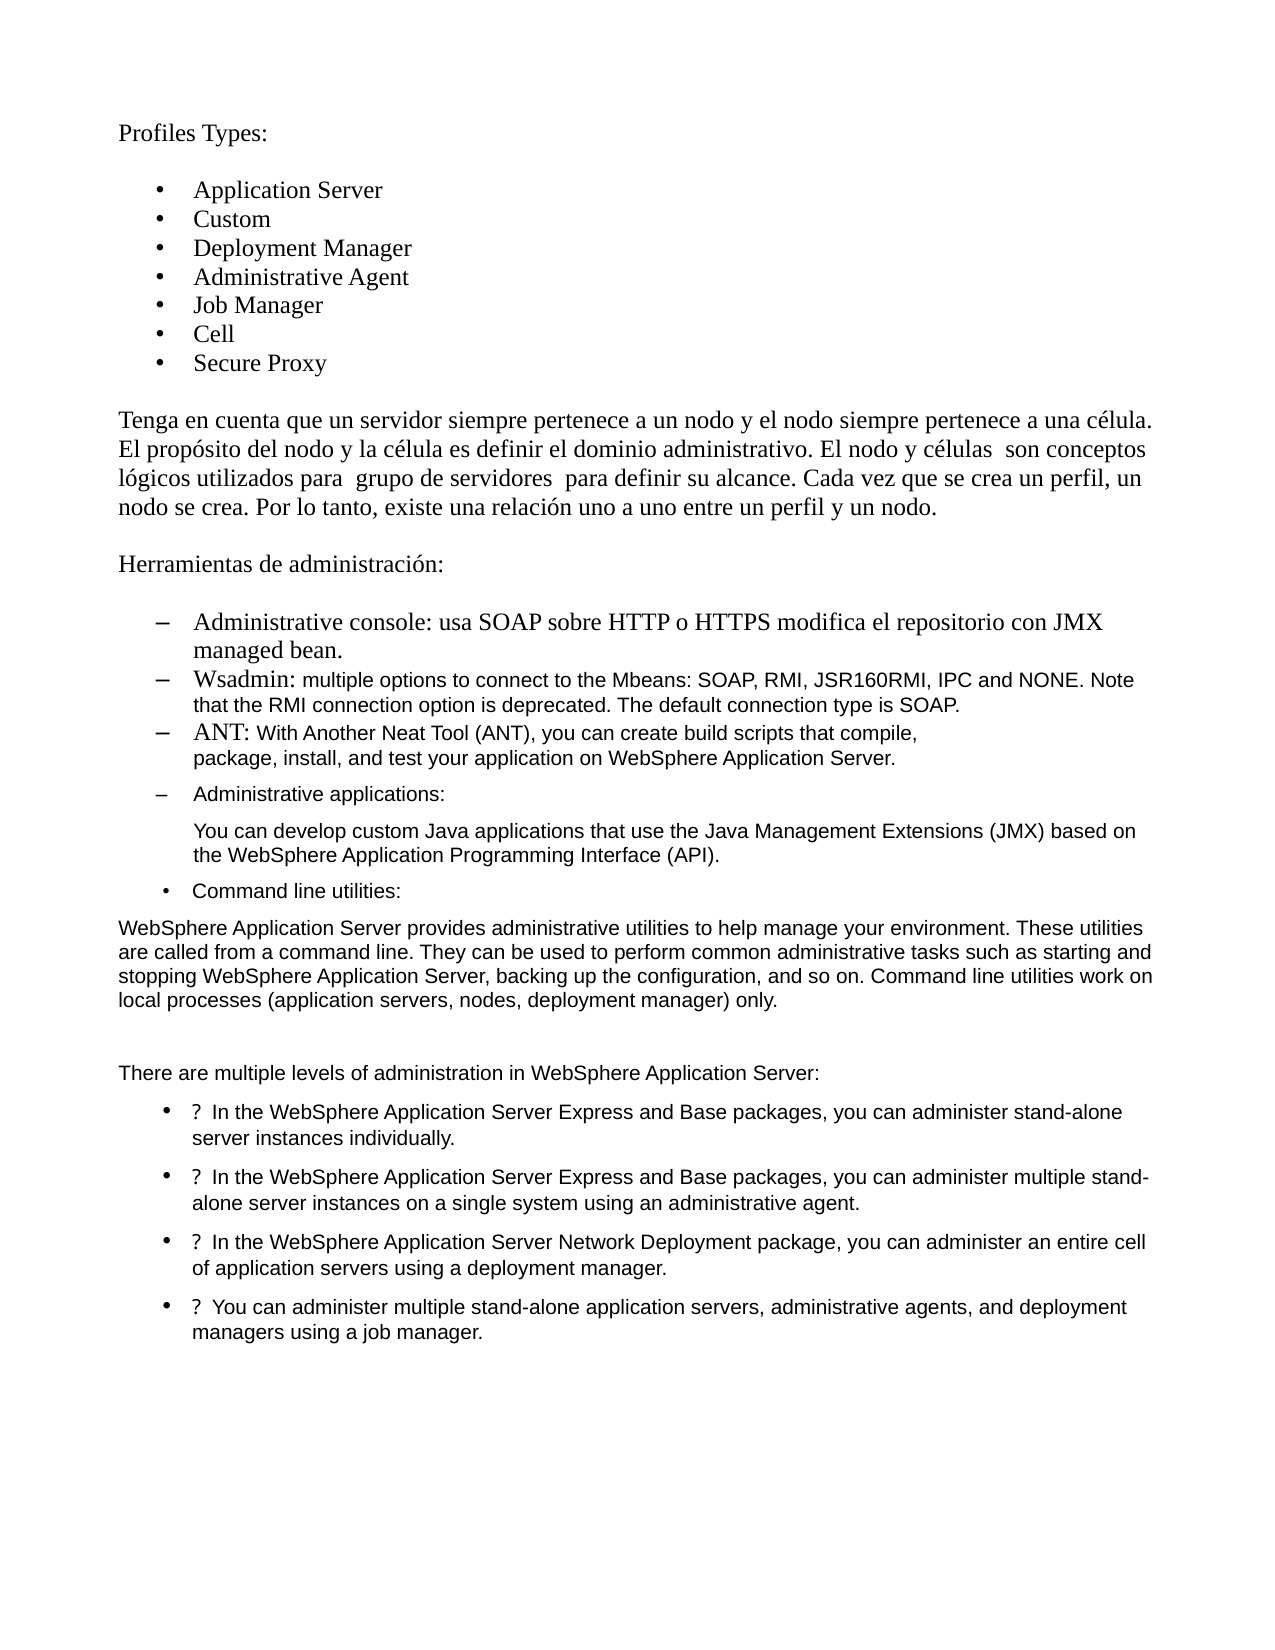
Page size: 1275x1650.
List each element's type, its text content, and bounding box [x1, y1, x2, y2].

text Tenga en cuenta que un servidor siempre pertenece a un nodo y el nodo siempre pertenece a una célula. El propósito del nodo y la célula es definir el dominio administrativo. El nodo y células son conceptos lógicos utilizados para grupo de servidores para definir su alcance. Cada vez que se crea un perfil, un nodo se crea. Por lo tanto, existe una relación uno a uno entre un perfil y un nodo. [118, 406, 1157, 521]
list ? In the WebSphere Application Server Express and Base packages, you can administer multiple stand-alone server instances on a single system using an administrative agent. [162, 1162, 1157, 1214]
text WebSphere Application Server provides administrative utilities to help manage your environment. These utilities are called from a command line. They can be used to perform common administrative tasks such as starting and stopping WebSphere Application Server, backing up the configuration, and so on. Command line utilities work on local processes (application servers, nodes, deployment manager) only. [118, 916, 1157, 1012]
list You can develop custom Java applications that use the Java Management Extensions (JMX) based on the WebSphere Application Programming Interface (API). [156, 819, 1157, 867]
list ? In the WebSphere Application Server Express and Base packages, you can administer stand-alone server instances individually. [162, 1097, 1157, 1149]
list package, install, and test your application on WebSphere Application Server. [156, 746, 1157, 770]
list Administrative Agent [156, 262, 1157, 291]
list Job Manager [156, 291, 1157, 319]
list Custom [156, 204, 1157, 233]
list Secure Proxy [156, 348, 1157, 377]
text There are multiple levels of administration in WebSphere Application Server: [118, 1061, 1157, 1084]
list Administrative applications: [156, 782, 1157, 806]
list Wsadmin: multiple options to connect to the Mbeans: SOAP, RMI, JSR160RMI, IPC and NONE. Note that the RMI connection option is deprecated. The default connection type is SOAP. [156, 664, 1157, 717]
text Profiles Types: [118, 118, 1157, 147]
list Application Server [156, 176, 1157, 204]
list Deployment Manager [156, 233, 1157, 262]
list Administrative console: usa SOAP sobre HTTP o HTTPS modifica el repositorio con JMX managed bean. [156, 607, 1157, 664]
list ? In the WebSphere Application Server Network Deployment package, you can administer an entire cell of application servers using a deployment manager. [162, 1227, 1157, 1279]
list ANT: With Another Neat Tool (ANT), you can create build scripts that compile, [156, 717, 1157, 746]
list Cell [156, 319, 1157, 348]
list Command line utilities: [162, 879, 1157, 903]
text Herramientas de administración: [118, 549, 1157, 578]
list ? You can administer multiple stand-alone application servers, administrative agents, and deployment managers using a job manager. [162, 1292, 1157, 1344]
